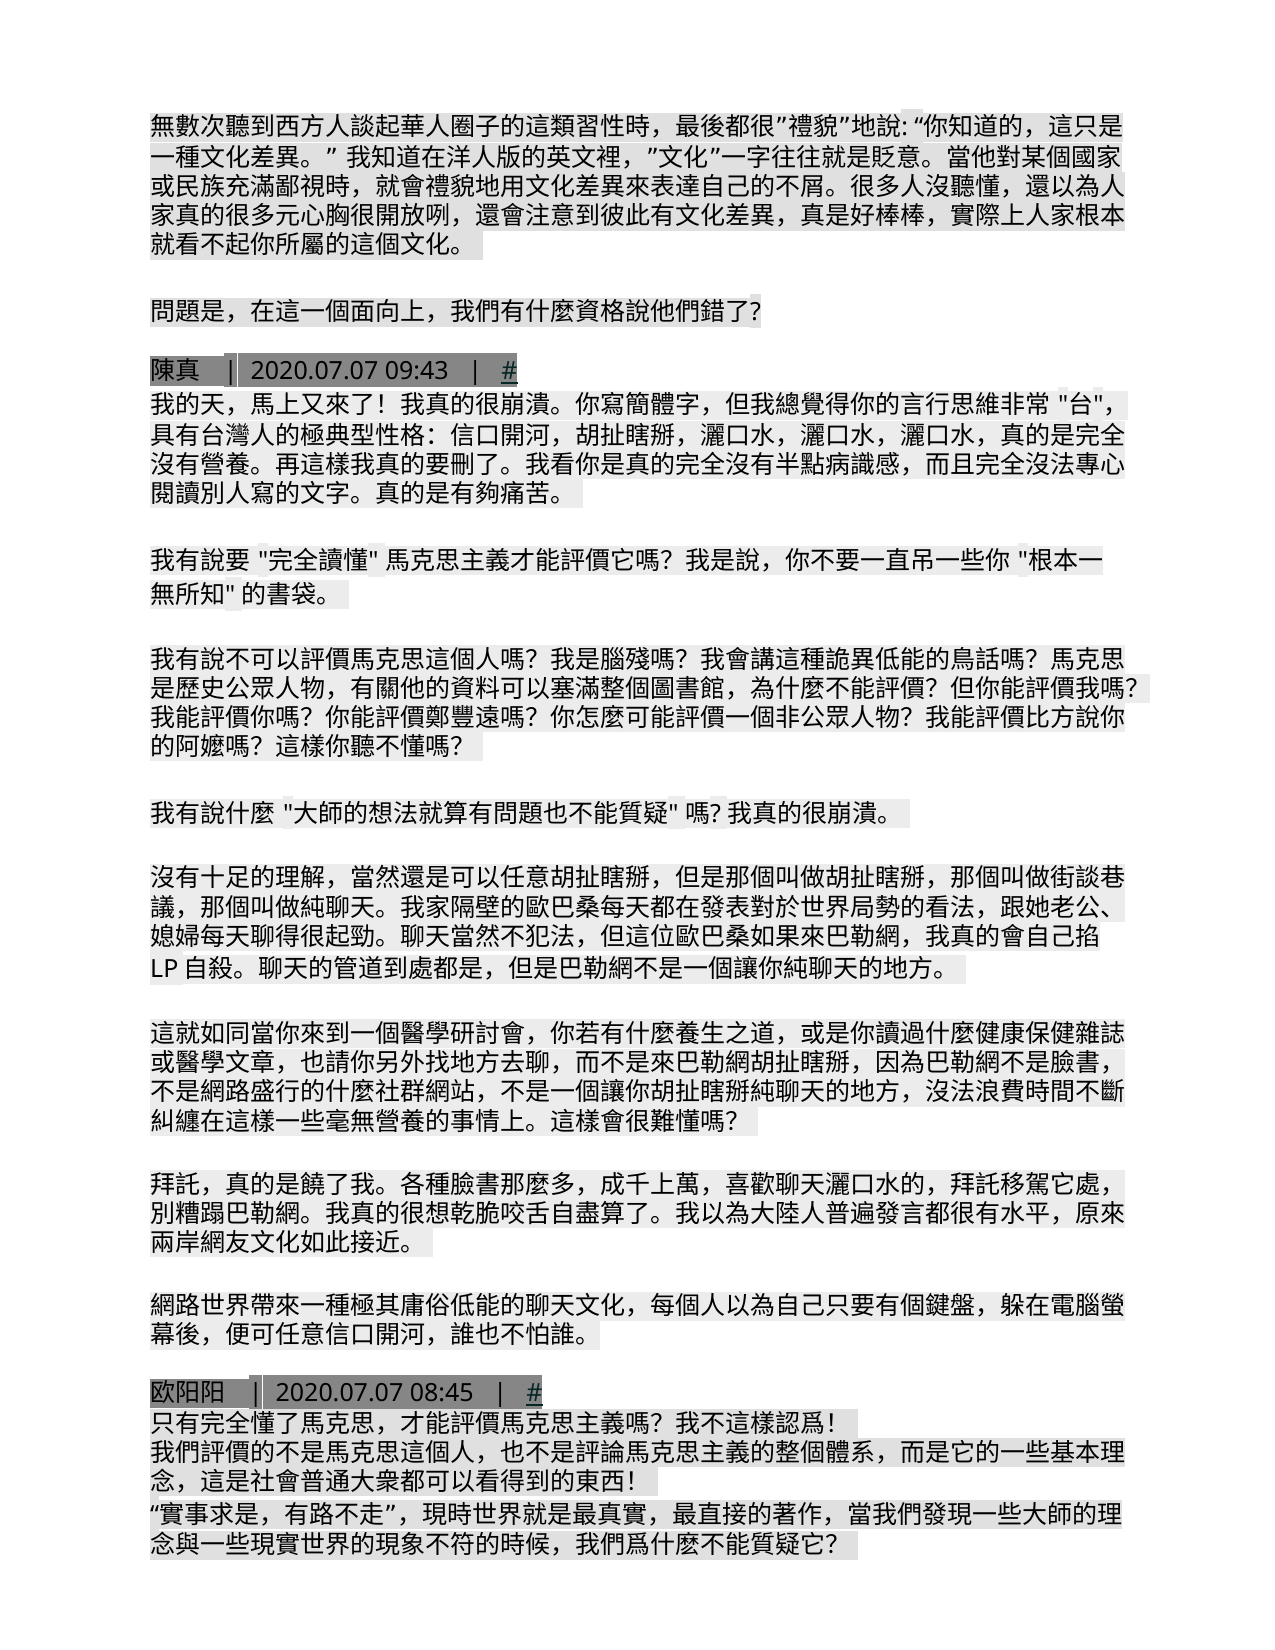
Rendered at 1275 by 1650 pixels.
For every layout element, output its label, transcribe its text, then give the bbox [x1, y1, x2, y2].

text 只有完全懂了馬克思，才能評價馬克思主義嗎？我不這樣認爲！ 我們評價的不是馬克思這個人，也不是評論馬克思主義的整個體系，而是它的一些基本理念，這是社會普通大衆都可以看得到的東西！ “實事求是，有路不走”，現時世界就是最真實，最直接的著作，當我們發現一些大師的理念與一些現實世界的現象不符的時候，我們爲什麽不能質疑它？ [150, 1409, 1125, 1560]
text 欧阳阳 | 2020.07.07 08:45 | # [150, 1375, 1125, 1409]
text 來澳生活四年了，個人現實生活方面並沒有怨言，以台灣人的標準，我甚至算得上一個人生勝利組了，但由於精神和文化上無法找到歸屬感，經常想著要”回家”，看是要搬到大陸哪個二三線城市，或是乾脆搬回澎湖，腦子裡常想著這些事。人們說，金窩銀窩強不過自己的狗窩。 但是，透過各種人際交往，透過網路，現實的華人社會經常給我巨大的打擊，製造幻滅。特別是網路，可說是一種真實民族性的縮影。我的日常工作和生活幾乎全是英語，我發現，西方不管在線上線下，人們普遍有著一種疏離，或者講好聽就是克制，不管論人論事，基本上普遍抱持著一種言行份際，絕少逾越，否則立刻會面臨某種代價，輕則受人鄙視，嚴重則聲譽掃地甚至依法究辦。來到了澳洲後，在工作或私下或網路場合，我絕少面臨任何西方人會對著我的衣著或髮型或言行風格或工作生活飲食習慣等等屬於”我”的部份發表意見。西方人似乎把自己看得很重要，同樣地面對他人時也非常謹慎。一個人對待自己的言行，似乎就像對待某種資產那樣看重，絕不輕易讓它貶值; 至於別人的”資產”，那當然是能不碰就不碰。在西方，沒有人會要求我怎麼活，怎麼過日子。 我沒有辦法評論在這樣一種文化面向上，這究竟是不是一件好事。但是，我在西方確實感受到了某種解放，是華人社會中不曾存在的。我只要一想到回到了華人社會，我就得再去面臨四十年來不間斷的那種讓人窒息的各種沒完沒了的對人身的”熱心”討論和建議，我就不禁感到全身發軟。在如此反華反中的西方，我經常覺得自己很強大，走到哪做什麼都無所畏懼。但在華人社會裡我卻經常感到很軟弱，得夾著尾巴做人，原因無他，這個社會有時真的很嚇人，人們什麼都敢說，什麼都敢做，沒有底限。 最可怕的是，這個社會的成員往往缺乏哪怕一絲病識感，甚至得意非凡，自認出類拔萃。 無數次聽到西方人談起華人圈子的這類習性時，最後都很”禮貌”地說: “你知道的，這只是一種文化差異。” 我知道在洋人版的英文裡，”文化”一字往往就是貶意。當他對某個國家或民族充滿鄙視時，就會禮貌地用文化差異來表達自己的不屑。很多人沒聽懂，還以為人家真的很多元心胸很開放咧，還會注意到彼此有文化差異，真是好棒棒，實際上人家根本就看不起你所屬的這個文化。 問題是，在這一個面向上，我們有什麼資格說他們錯了? [150, 75, 1125, 328]
text 我的天，馬上又來了！我真的很崩潰。你寫簡體字，但我總覺得你的言行思維非常 "台"，具有台灣人的極典型性格：信口開河，胡扯瞎掰，灑口水，灑口水，灑口水，真的是完全沒有營養。再這樣我真的要刪了。我看你是真的完全沒有半點病識感，而且完全沒法專心閱讀別人寫的文字。真的是有夠痛苦。 我有說要 "完全讀懂" 馬克思主義才能評價它嗎？我是說，你不要一直吊一些你 "根本一無所知" 的書袋。 我有說不可以評價馬克思這個人嗎？我是腦殘嗎？我會講這種詭異低能的鳥話嗎？馬克思是歷史公眾人物，有關他的資料可以塞滿整個圖書館，為什麼不能評價？但你能評價我嗎？我能評價你嗎？你能評價鄭豐遠嗎？你怎麼可能評價一個非公眾人物？我能評價比方說你的阿嬤嗎？這樣你聽不懂嗎？ 我有說什麼 "大師的想法就算有問題也不能質疑" 嗎? 我真的很崩潰。 沒有十足的理解，當然還是可以任意胡扯瞎掰，但是那個叫做胡扯瞎掰，那個叫做街談巷議，那個叫做純聊天。我家隔壁的歐巴桑每天都在發表對於世界局勢的看法，跟她老公、媳婦每天聊得很起勁。聊天當然不犯法，但這位歐巴桑如果來巴勒網，我真的會自己掐LP自殺。聊天的管道到處都是，但是巴勒網不是一個讓你純聊天的地方。 這就如同當你來到一個醫學研討會，你若有什麼養生之道，或是你讀過什麼健康保健雜誌或醫學文章，也請你另外找地方去聊，而不是來巴勒網胡扯瞎掰，因為巴勒網不是臉書，不是網路盛行的什麼社群網站，不是一個讓你胡扯瞎掰純聊天的地方，沒法浪費時間不斷糾纏在這樣一些毫無營養的事情上。這樣會很難懂嗎？ 拜託，真的是饒了我。各種臉書那麼多，成千上萬，喜歡聊天灑口水的，拜託移駕它處，別糟蹋巴勒網。我真的很想乾脆咬舌自盡算了。我以為大陸人普遍發言都很有水平，原來兩岸網友文化如此接近。 網路世界帶來一種極其庸俗低能的聊天文化，每個人以為自己只要有個鍵盤，躲在電腦螢幕後，便可任意信口開河，誰也不怕誰。 [150, 387, 1125, 1350]
text 陳真 | 2020.07.07 09:43 | # [150, 353, 1125, 387]
